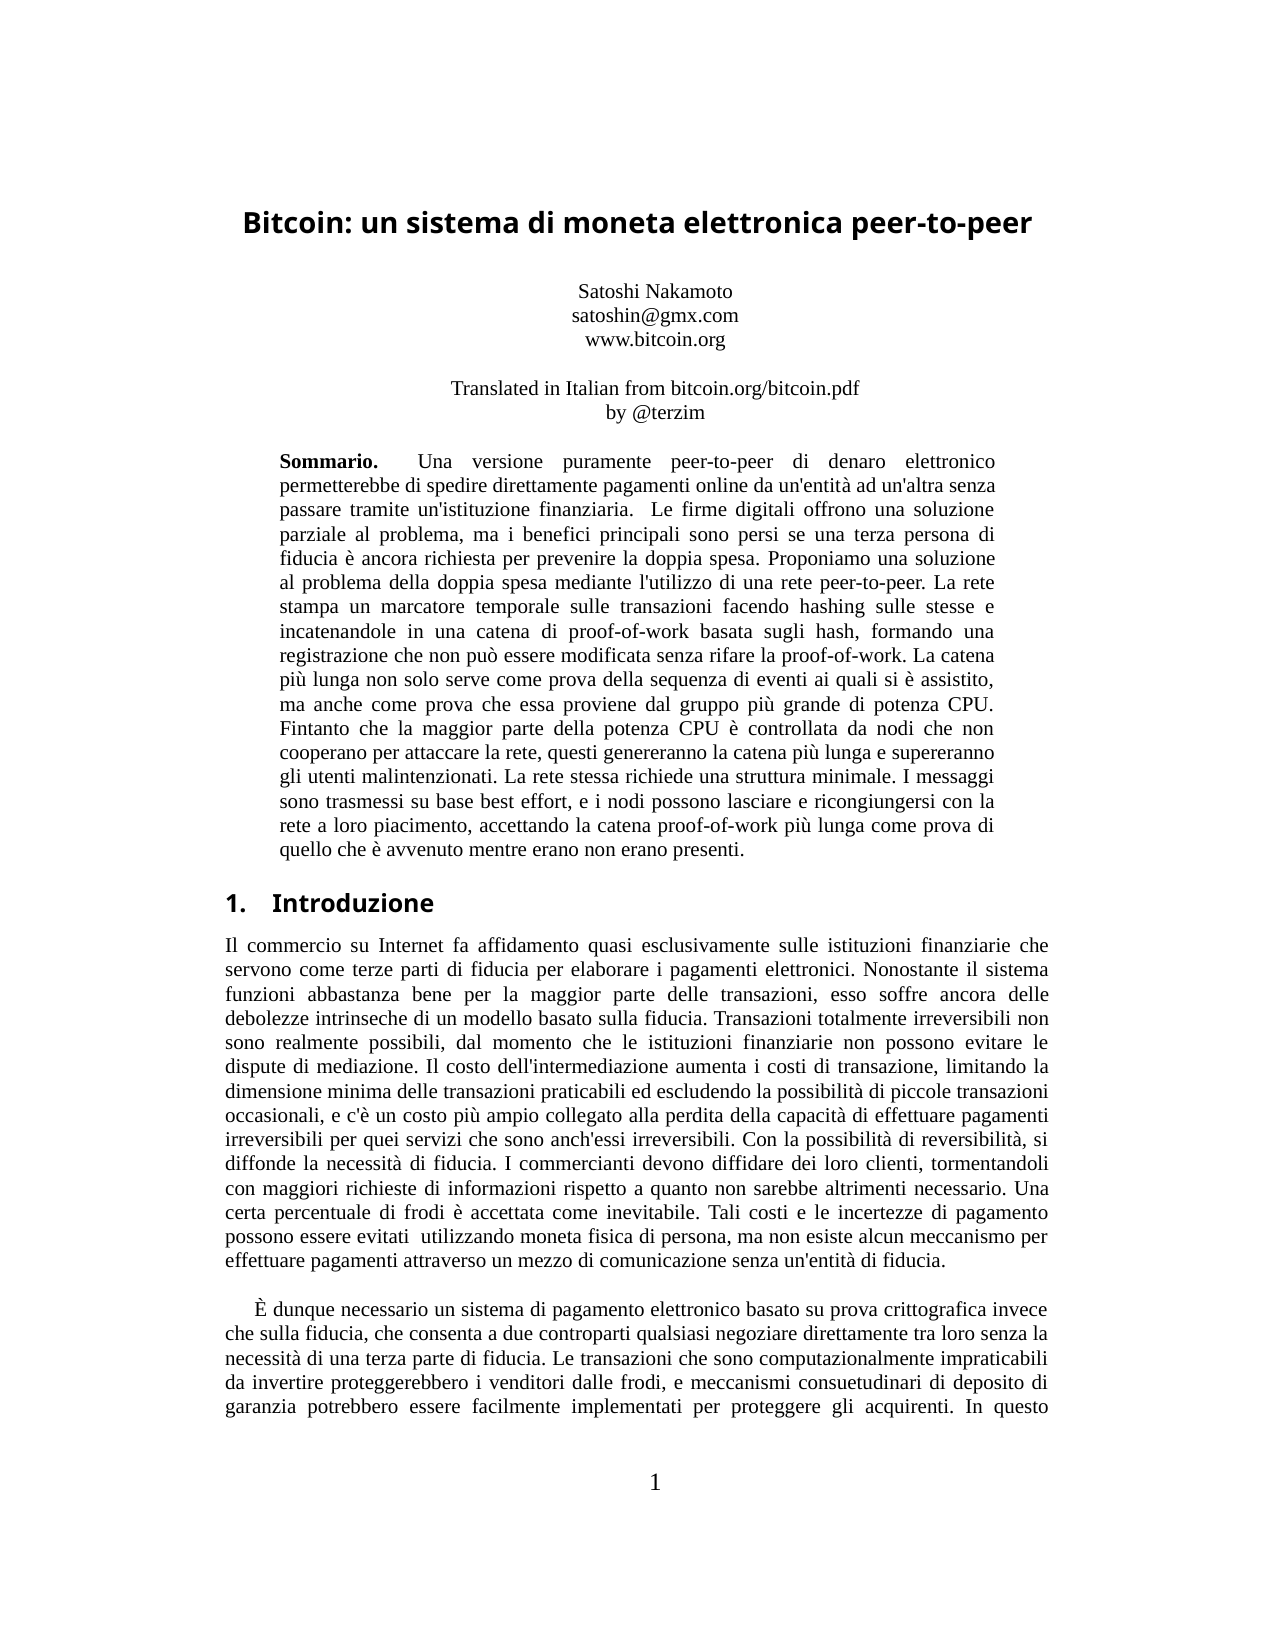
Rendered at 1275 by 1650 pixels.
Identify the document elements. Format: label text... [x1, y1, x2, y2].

subtitle 1. Introduzione [225, 886, 1050, 920]
text Translated in Italian from bitcoin.org/bitcoin.pdf [260, 376, 1050, 400]
text Satoshi Nakamoto [260, 279, 1050, 303]
text satoshin@gmx.com [260, 303, 1050, 327]
text Sommario. Una versione puramente peer-to-peer di denaro elettronico permetterebbe di spedire direttamente pagamenti online da un'entità ad un'altra senza passare tramite un'istituzione finanziaria. Le firme digitali offrono una soluzione parziale al problema, ma i benefici principali sono persi se una terza persona di fiducia è ancora richiesta per prevenire la doppia spesa. Proponiamo una soluzione al problema della doppia spesa mediante l'utilizzo di una rete peer-to-peer. La rete stampa un marcatore temporale sulle transazioni facendo hashing sulle stesse e incatenandole in una catena di proof-of-work basata sugli hash, formando una registrazione che non può essere modificata senza rifare la proof-of-work. La catena più lunga non solo serve come prova della sequenza di eventi ai quali si è assistito, ma anche come prova che essa proviene dal gruppo più grande di potenza CPU. Fintanto che la maggior parte della potenza CPU è controllata da nodi che non cooperano per attaccare la rete, questi genereranno la catena più lunga e supereranno gli utenti malintenzionati. La rete stessa richiede una struttura minimale. I messaggi sono trasmessi su base best effort, e i nodi possono lasciare e ricongiungersi con la rete a loro piacimento, accettando la catena proof-of-work più lunga come prova di quello che è avvenuto mentre erano non erano presenti. [279, 448, 996, 861]
text www.bitcoin.org [260, 327, 1050, 351]
text È dunque necessario un sistema di pagamento elettronico basato su prova crittografica invece che sulla fiducia, che consenta a due controparti qualsiasi negoziare direttamente tra loro senza la necessità di una terza parte di fiducia. Le transazioni che sono computazionalmente impraticabili da invertire proteggerebbero i venditori dalle frodi, e meccanismi consuetudinari di deposito di garanzia potrebbero essere facilmente implementati per proteggere gli acquirenti. In questo [225, 1272, 1050, 1418]
subtitle Bitcoin: un sistema di moneta elettronica peer-to-peer [225, 202, 1050, 242]
text by @terzim [260, 400, 1050, 424]
text Il commercio su Internet fa affidamento quasi esclusivamente sulle istituzioni finanziarie che servono come terze parti di fiducia per elaborare i pagamenti elettronici. Nonostante il sistema funzioni abbastanza bene per la maggior parte delle transazioni, esso soffre ancora delle debolezze intrinseche di un modello basato sulla fiducia. Transazioni totalmente irreversibili non sono realmente possibili, dal momento che le istituzioni finanziarie non possono evitare le dispute di mediazione. Il costo dell'intermediazione aumenta i costi di transazione, limitando la dimensione minima delle transazioni praticabili ed escludendo la possibilità di piccole transazioni occasionali, e c'è un costo più ampio collegato alla perdita della capacità di effettuare pagamenti irreversibili per quei servizi che sono anch'essi irreversibili. Con la possibilità di reversibilità, si diffonde la necessità di fiducia. I commercianti devono diffidare dei loro clienti, tormentandoli con maggiori richieste di informazioni rispetto a quanto non sarebbe altrimenti necessario. Una certa percentuale di frodi è accettata come inevitabile. Tali costi e le incertezze di pagamento possono essere evitati utilizzando moneta fisica di persona, ma non esiste alcun meccanismo per effettuare pagamenti attraverso un mezzo di comunicazione senza un'entità di fiducia. [225, 933, 1050, 1272]
